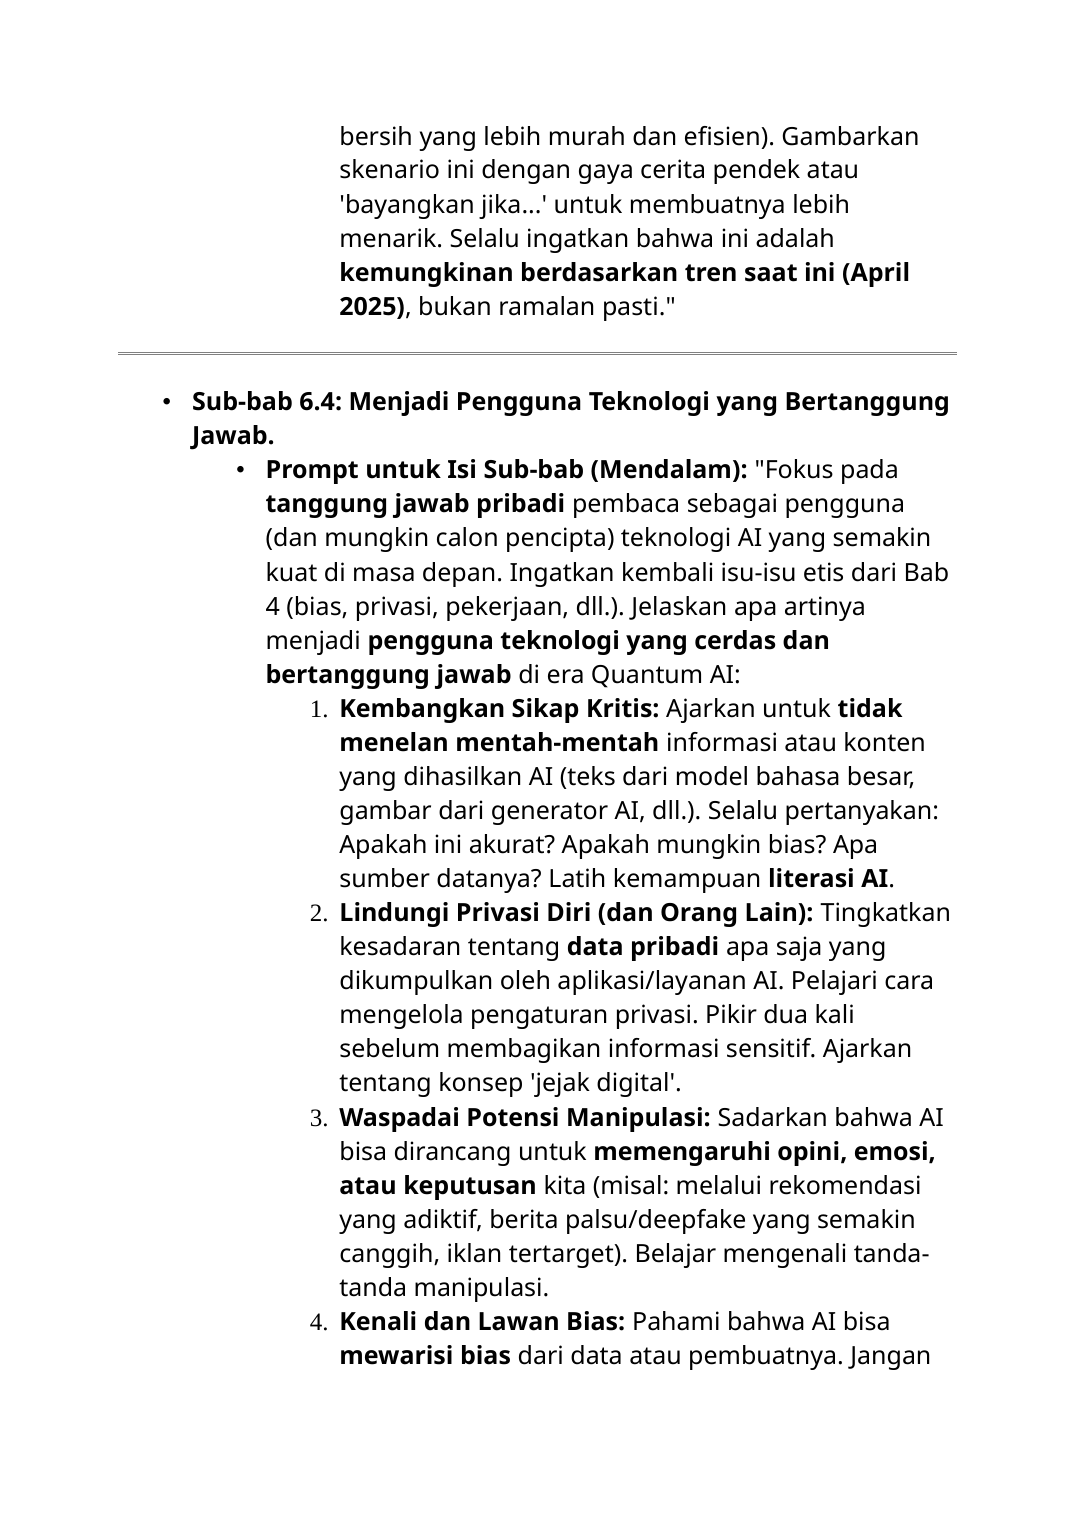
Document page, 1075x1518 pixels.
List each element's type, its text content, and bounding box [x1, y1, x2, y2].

list Lindungi Privasi Diri (dan Orang Lain): Tingkatkan kesadaran tentang data pribadi apa saja yang dikumpulkan oleh aplikasi/layanan AI. Pelajari cara mengelola pengaturan privasi. Pikir dua kali sebelum membagikan informasi sensitif. Ajarkan tentang konsep 'jejak digital'. [309, 895, 957, 1099]
list Kenali dan Lawan Bias: Pahami bahwa AI bisa mewarisi bias dari data atau pembuatnya. Jangan [309, 1303, 957, 1372]
list Sub-bab 6.4: Menjadi Pengguna Teknologi yang Bertanggung Jawab. [162, 384, 957, 452]
list Prompt untuk Isi Sub-bab (Mendalam): "Fokus pada tanggung jawab pribadi pembaca sebagai pengguna (dan mungkin calon pencipta) teknologi AI yang semakin kuat di masa depan. Ingatkan kembali isu-isu etis dari Bab 4 (bias, privasi, pekerjaan, dll.). Jelaskan apa artinya menjadi pengguna teknologi yang cerdas dan bertanggung jawab di era Quantum AI: [236, 452, 957, 690]
list Kembangkan Sikap Kritis: Ajarkan untuk tidak menelan mentah-mentah informasi atau konten yang dihasilkan AI (teks dari model bahasa besar, gambar dari generator AI, dll.). Selalu pertanyakan: Apakah ini akurat? Apakah mungkin bias? Apa sumber datanya? Latih kemampuan literasi AI. [309, 690, 957, 895]
list Waspadai Potensi Manipulasi: Sadarkan bahwa AI bisa dirancang untuk memengaruhi opini, emosi, atau keputusan kita (misal: melalui rekomendasi yang adiktif, berita palsu/deepfake yang semakin canggih, iklan tertarget). Belajar mengenali tanda-tanda manipulasi. [309, 1099, 957, 1303]
list bersih yang lebih murah dan efisien). Gambarkan skenario ini dengan gaya cerita pendek atau 'bayangkan jika...' untuk membuatnya lebih menarik. Selalu ingatkan bahwa ini adalah kemungkinan berdasarkan tren saat ini (April 2025), bukan ramalan pasti." [309, 118, 957, 322]
